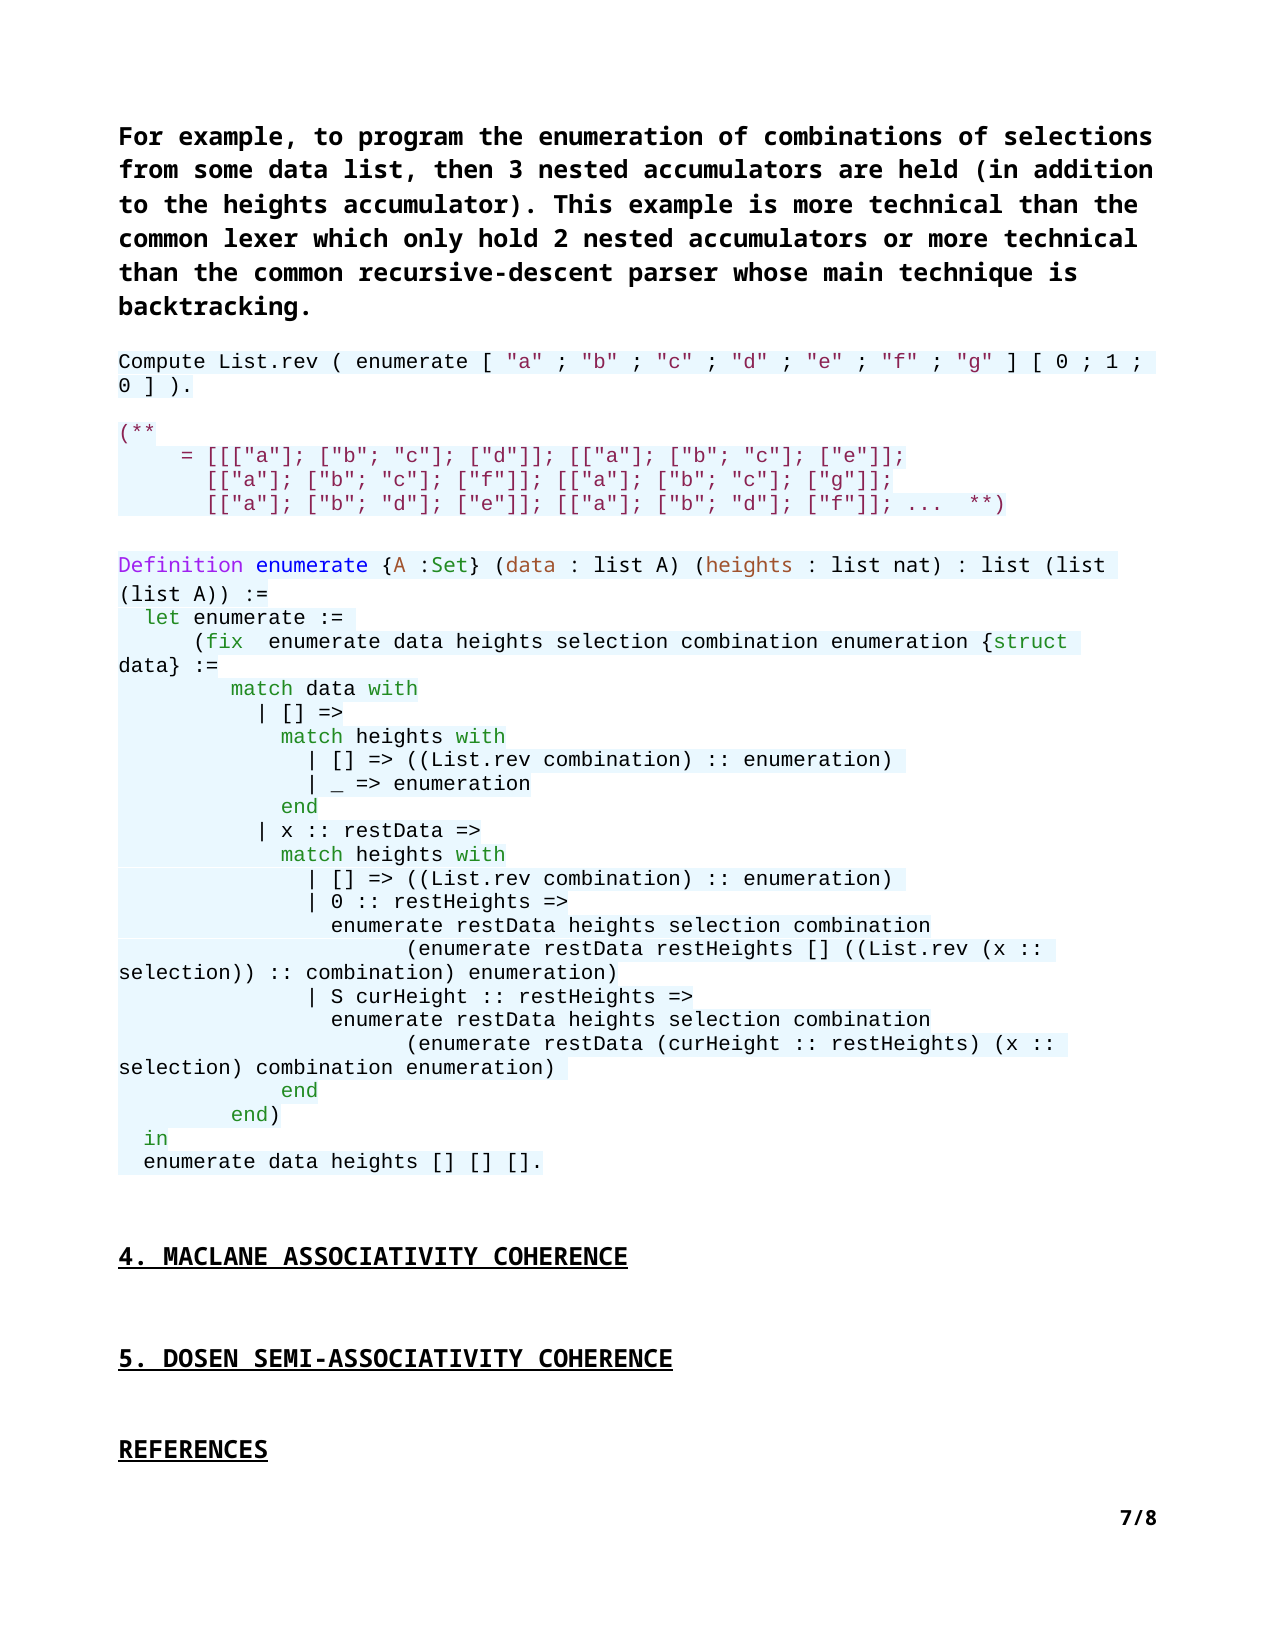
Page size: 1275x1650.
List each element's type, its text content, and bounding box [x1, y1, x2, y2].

text (enumerate restData restHeights [] ((List.rev (x :: selection)) :: combination) enumeration) [118, 938, 1157, 986]
text = [[["a"]; ["b"; "c"]; ["d"]]; [["a"]; ["b"; "c"]; ["e"]]; [118, 446, 1157, 469]
text end) [118, 1104, 1157, 1128]
text | S curHeight :: restHeights => [118, 986, 1157, 1009]
text enumerate restData heights selection combination [118, 915, 1157, 938]
text | [] => [118, 702, 1157, 726]
text let enumerate := [118, 607, 1157, 631]
text | x :: restData => [118, 820, 1157, 844]
text (fix enumerate data heights selection combination enumeration {struct data} := [118, 631, 1157, 678]
text | [] => ((List.rev combination) :: enumeration) [118, 867, 1157, 891]
text match data with [118, 678, 1157, 702]
text Compute List.rev ( enumerate [ "a" ; "b" ; "c" ; "d" ; "e" ; "f" ; "g" ] [ 0 ; 1 ; 0 ] ). [118, 351, 1157, 398]
text end [118, 1080, 1157, 1104]
text 5. DOSEN SEMI-ASSOCIATIVITY COHERENCE [118, 1341, 1157, 1375]
text REFERENCES [118, 1431, 1157, 1465]
text (** [118, 422, 1157, 446]
text end [118, 797, 1157, 820]
text Definition enumerate {A :Set} (data : list A) (heights : list nat) : list (list (list A)) := [118, 551, 1157, 607]
text enumerate restData heights selection combination [118, 1009, 1157, 1033]
text (enumerate restData (curHeight :: restHeights) (x :: selection) combination enumeration) [118, 1033, 1157, 1080]
text 4. MACLANE ASSOCIATIVITY COHERENCE [118, 1238, 1157, 1272]
text [["a"]; ["b"; "d"]; ["e"]]; [["a"]; ["b"; "d"]; ["f"]]; ... **) [118, 493, 1157, 516]
text For example, to program the enumeration of combinations of selections from some data list, then 3 nested accumulators are held (in addition to the heights accumulator). This example is more technical than the common lexer which only hold 2 nested accumulators or more technical than the common recursive-descent parser whose main technique is backtracking. [118, 118, 1157, 322]
text [["a"]; ["b"; "c"]; ["f"]]; [["a"]; ["b"; "c"]; ["g"]]; [118, 469, 1157, 493]
text | _ => enumeration [118, 773, 1157, 797]
text match heights with [118, 844, 1157, 867]
text enumerate data heights [] [] []. [118, 1151, 1157, 1175]
text | 0 :: restHeights => [118, 891, 1157, 915]
text | [] => ((List.rev combination) :: enumeration) [118, 749, 1157, 773]
text match heights with [118, 726, 1157, 749]
text in [118, 1128, 1157, 1151]
